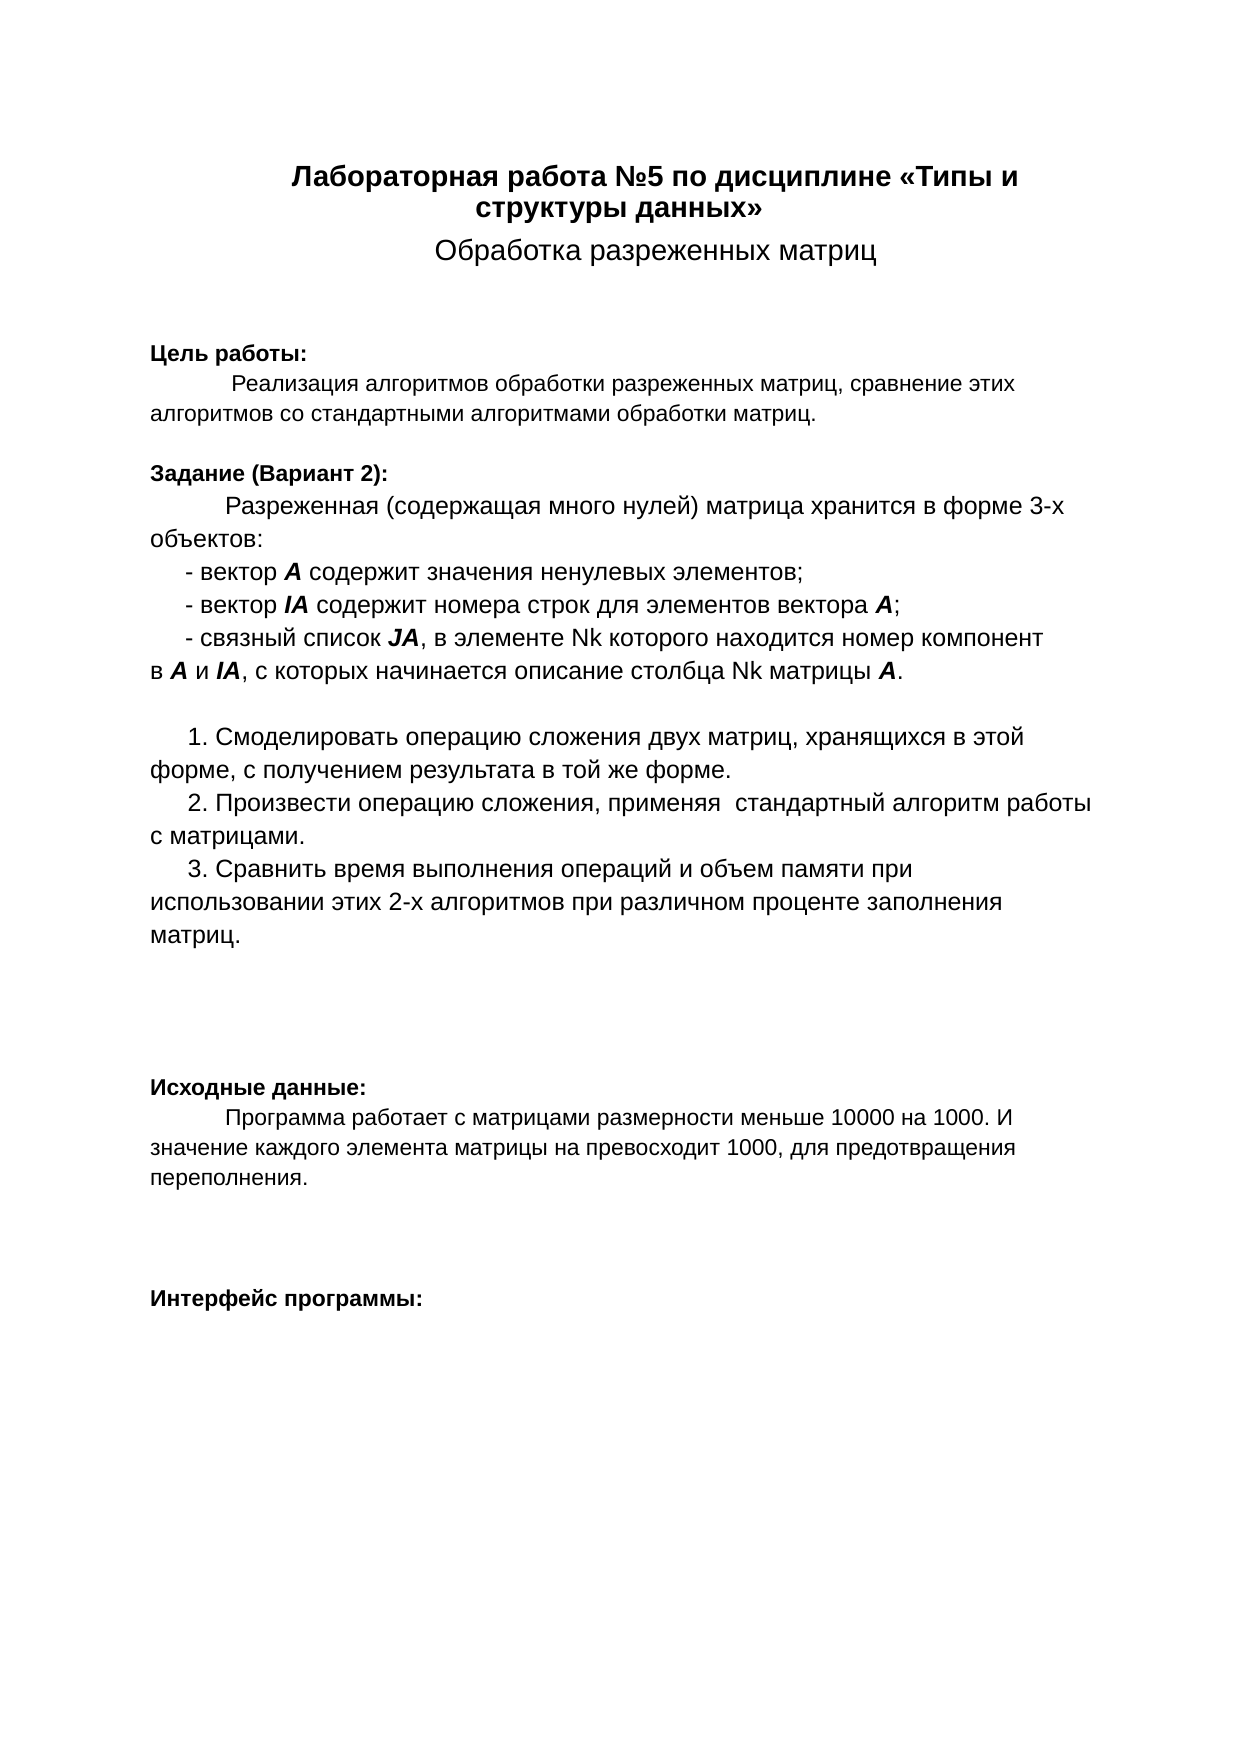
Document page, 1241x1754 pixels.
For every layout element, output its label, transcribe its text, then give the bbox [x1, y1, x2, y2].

subtitle Лабораторная работа №5 по дисциплине «Типы и структуры данных» [150, 162, 1088, 224]
text 1. Смоделировать операцию сложения двух матриц, хранящихся в этой форме, с получением результата в той же форме. [150, 722, 1094, 783]
text Разреженная (содержащая много нулей) матрица хранится в форме 3-х объектов: [150, 491, 1090, 552]
text 2. Произвести операцию сложения, применяя стандартный алгоритм работы с матрицами. [150, 788, 1094, 849]
text в A и IA, с которых начинается описание столбца Nk матрицы A. [150, 656, 1094, 684]
text Исходные данные: [150, 1074, 1090, 1100]
subtitle Обработка разреженных матриц [150, 236, 1088, 267]
text 3. Сравнить время выполнения операций и объем памяти при использовании этих 2-х алгоритмов при различном проценте заполнения матриц. [150, 854, 1094, 949]
text Интерфейс программы: [150, 1285, 1090, 1312]
text Программа работает с матрицами размерности меньше 10000 на 1000. И значение каждого элемента матрицы на превосходит 1000, для предотвращения переполнения. [150, 1104, 1090, 1191]
text Реализация алгоритмов обработки разреженных матриц, сравнение этих алгоритмов со стандартными алгоритмами обработки матриц. [150, 370, 1090, 426]
text - вектор A содержит значения ненулевых элементов; [150, 557, 1094, 585]
text Цель работы: [150, 339, 1090, 366]
text - вектор IA содержит номера строк для элементов вектора A; [150, 590, 1094, 618]
text Задание (Вариант 2): [150, 460, 1090, 487]
text - связный список JA, в элементе Nk которого находится номер компонент [150, 623, 1094, 651]
